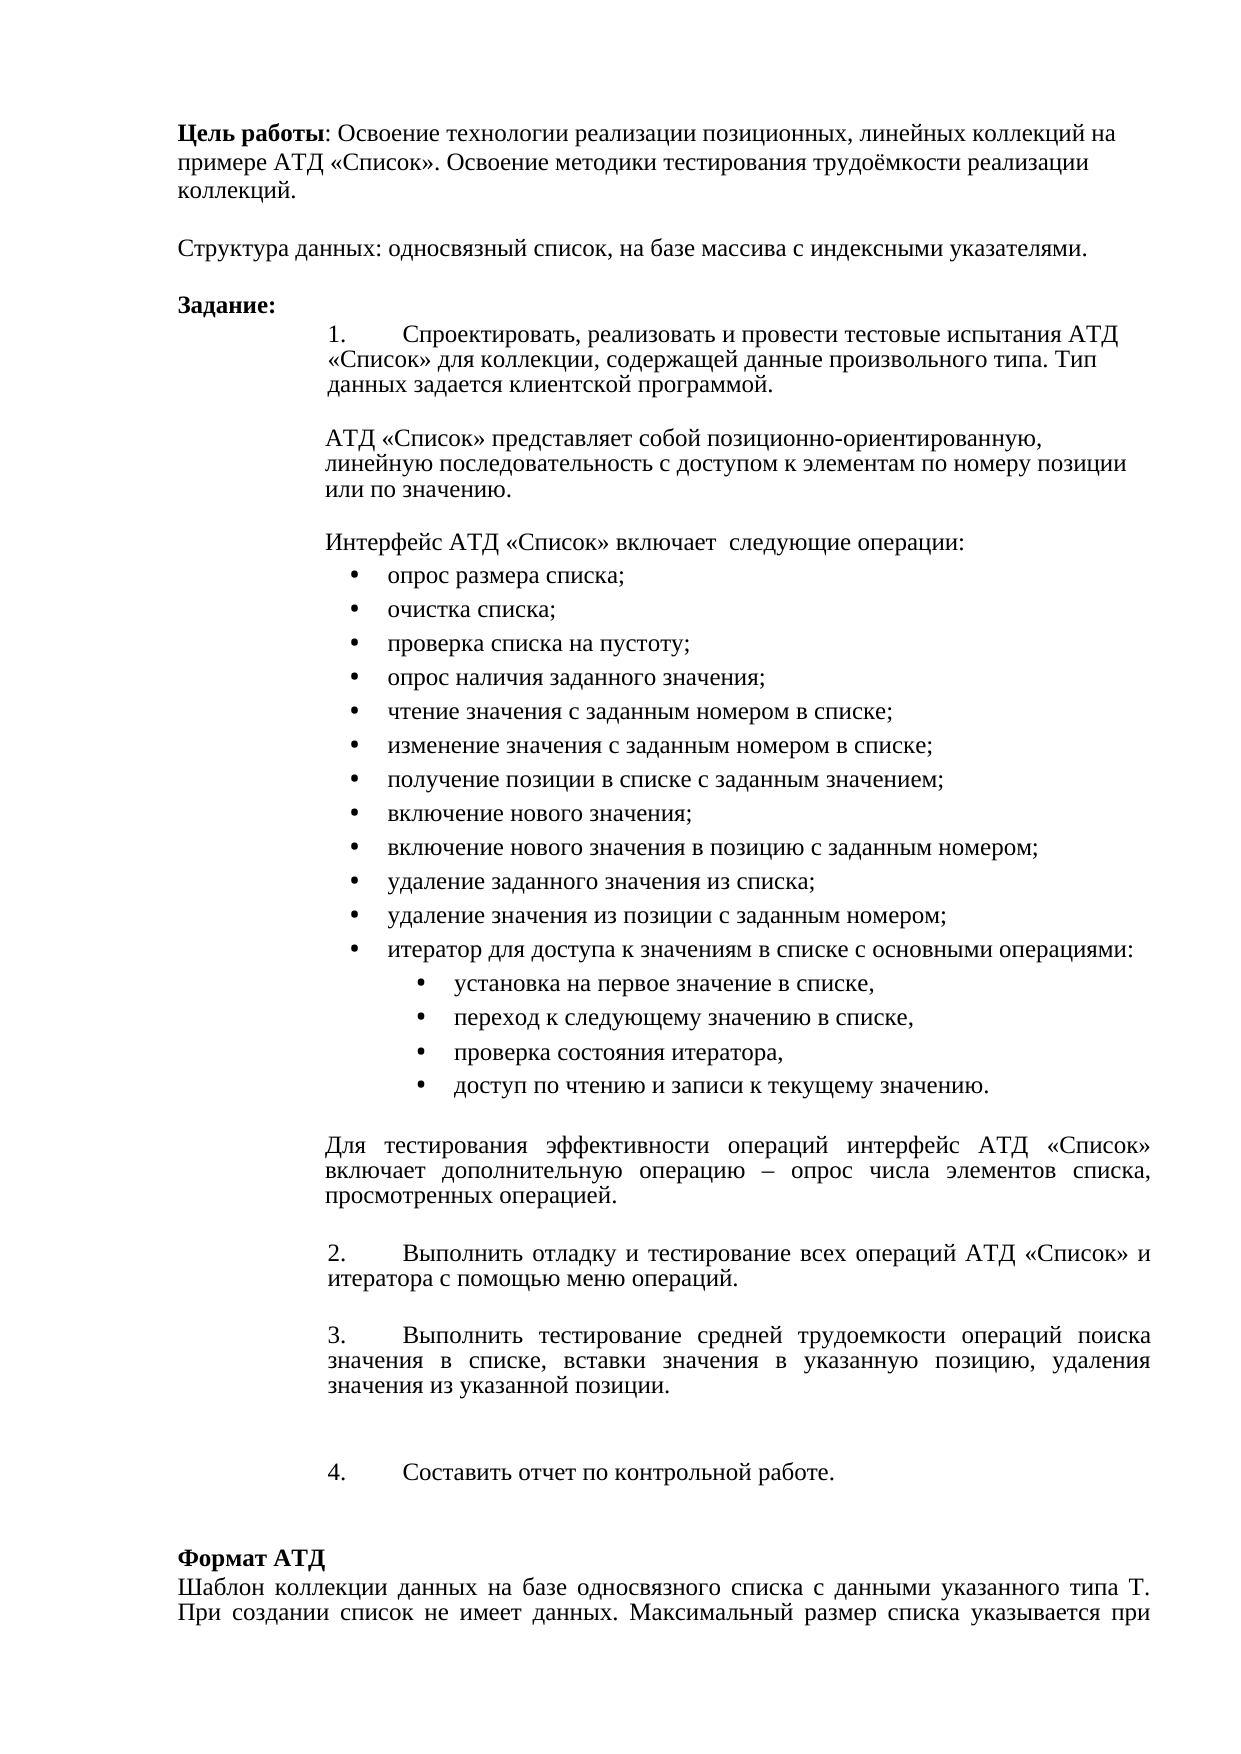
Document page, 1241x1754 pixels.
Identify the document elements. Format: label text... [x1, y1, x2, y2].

text Формат АТД [177, 1543, 1152, 1572]
list чтение значения с заданным номером в списке; [350, 692, 1152, 727]
list доступ по чтению и записи к текущему значению. [416, 1067, 1152, 1101]
list опрос наличия заданного значения; [350, 658, 1152, 692]
list включение нового значения в позицию с заданным номером; [350, 829, 1152, 863]
list 4. Составить отчет по контрольной работе. [252, 1457, 1152, 1486]
list удаление заданного значения из списка; [350, 863, 1152, 897]
list проверка состояния итератора, [416, 1033, 1152, 1067]
list получение позиции в списке с заданным значением; [350, 761, 1152, 795]
list изменение значения с заданным номером в списке; [350, 727, 1152, 761]
text АТД «Список» представляет собой позиционно-ориентированную, линейную последовательность с доступом к элементам по номеру позиции или по значению. [325, 423, 1152, 527]
list очистка списка; [350, 590, 1152, 624]
list 2. Выполнить отладку и тестирование всех операций АТД «Список» и итератора с помощью меню операций. [252, 1238, 1152, 1292]
list переход к следующему значению в списке, [416, 999, 1152, 1033]
list 3. Выполнить тестирование средней трудоемкости операций поиска значения в списке, вставки значения в указанную позицию, удаления значения из указанной позиции. [252, 1320, 1152, 1399]
list удаление значения из позиции с заданным номером; [350, 897, 1152, 931]
list 1. Спроектировать, реализовать и провести тестовые испытания АТД «Список» для коллекции, содержащей данные произвольного типа. Тип данных задается клиентской программой. [252, 319, 1152, 423]
text Задание: [177, 291, 1152, 319]
text Интерфейс АТД «Список» включает следующие операции: [325, 527, 1152, 556]
list включение нового значения; [350, 795, 1152, 829]
text Структура данных: односвязный список, на базе массива с индексными указателями. [177, 233, 1152, 262]
list итератор для доступа к значениям в списке с основными операциями: [350, 931, 1152, 965]
text Цель работы: Освоение технологии реализации позиционных, линейных коллекций на примере АТД «Список». Освоение методики тестирования трудоёмкости реализации коллекций. [177, 118, 1152, 204]
text Шаблон коллекции данных на базе односвязного списка с данными указанного типа T. При создании список не имеет данных. Максимальный размер списка указывается при [177, 1572, 1152, 1626]
text Для тестирования эффективности операций интерфейс АТД «Список» включает дополнительную операцию – опрос числа элементов списка, просмотренных операцией. [325, 1130, 1152, 1209]
list проверка списка на пустоту; [350, 624, 1152, 658]
list опрос размера списка; [350, 556, 1152, 590]
list установка на первое значение в списке, [416, 965, 1152, 999]
